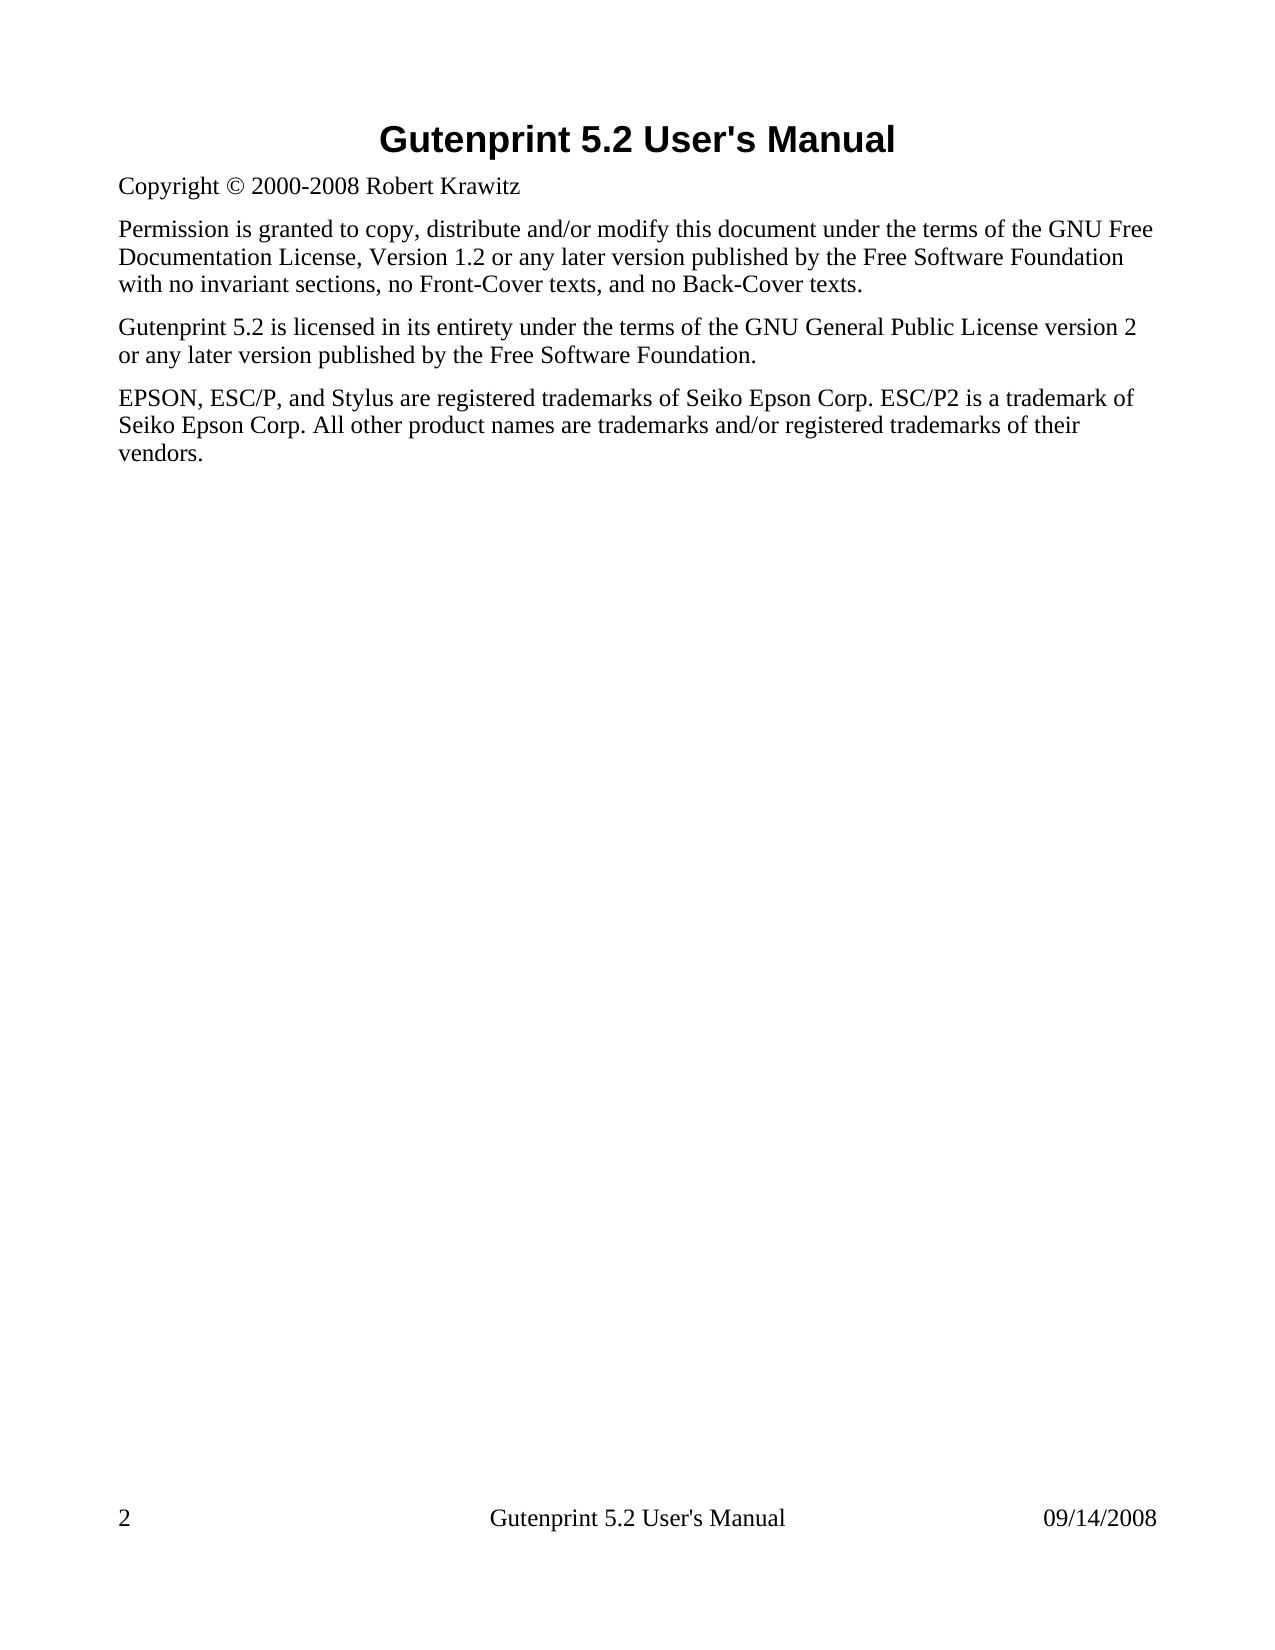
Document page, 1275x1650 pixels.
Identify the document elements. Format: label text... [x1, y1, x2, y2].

text EPSON, ESC/P, and Stylus are registered trademarks of Seiko Epson Corp. ESC/P2 is a trademark of Seiko Epson Corp. All other product names are trademarks and/or registered trademarks of their vendors. [118, 384, 1157, 467]
title Gutenprint 5.2 User's Manual [118, 118, 1157, 160]
text Copyright © 2000-2008 Robert Krawitz [118, 172, 1157, 200]
text Permission is granted to copy, distribute and/or modify this document under the terms of the GNU Free Documentation License, Version 1.2 or any later version published by the Free Software Foundation with no invariant sections, no Front-Cover texts, and no Back-Cover texts. [118, 215, 1157, 298]
text Gutenprint 5.2 is licensed in its entirety under the terms of the GNU General Public License version 2 or any later version published by the Free Software Foundation. [118, 313, 1157, 369]
